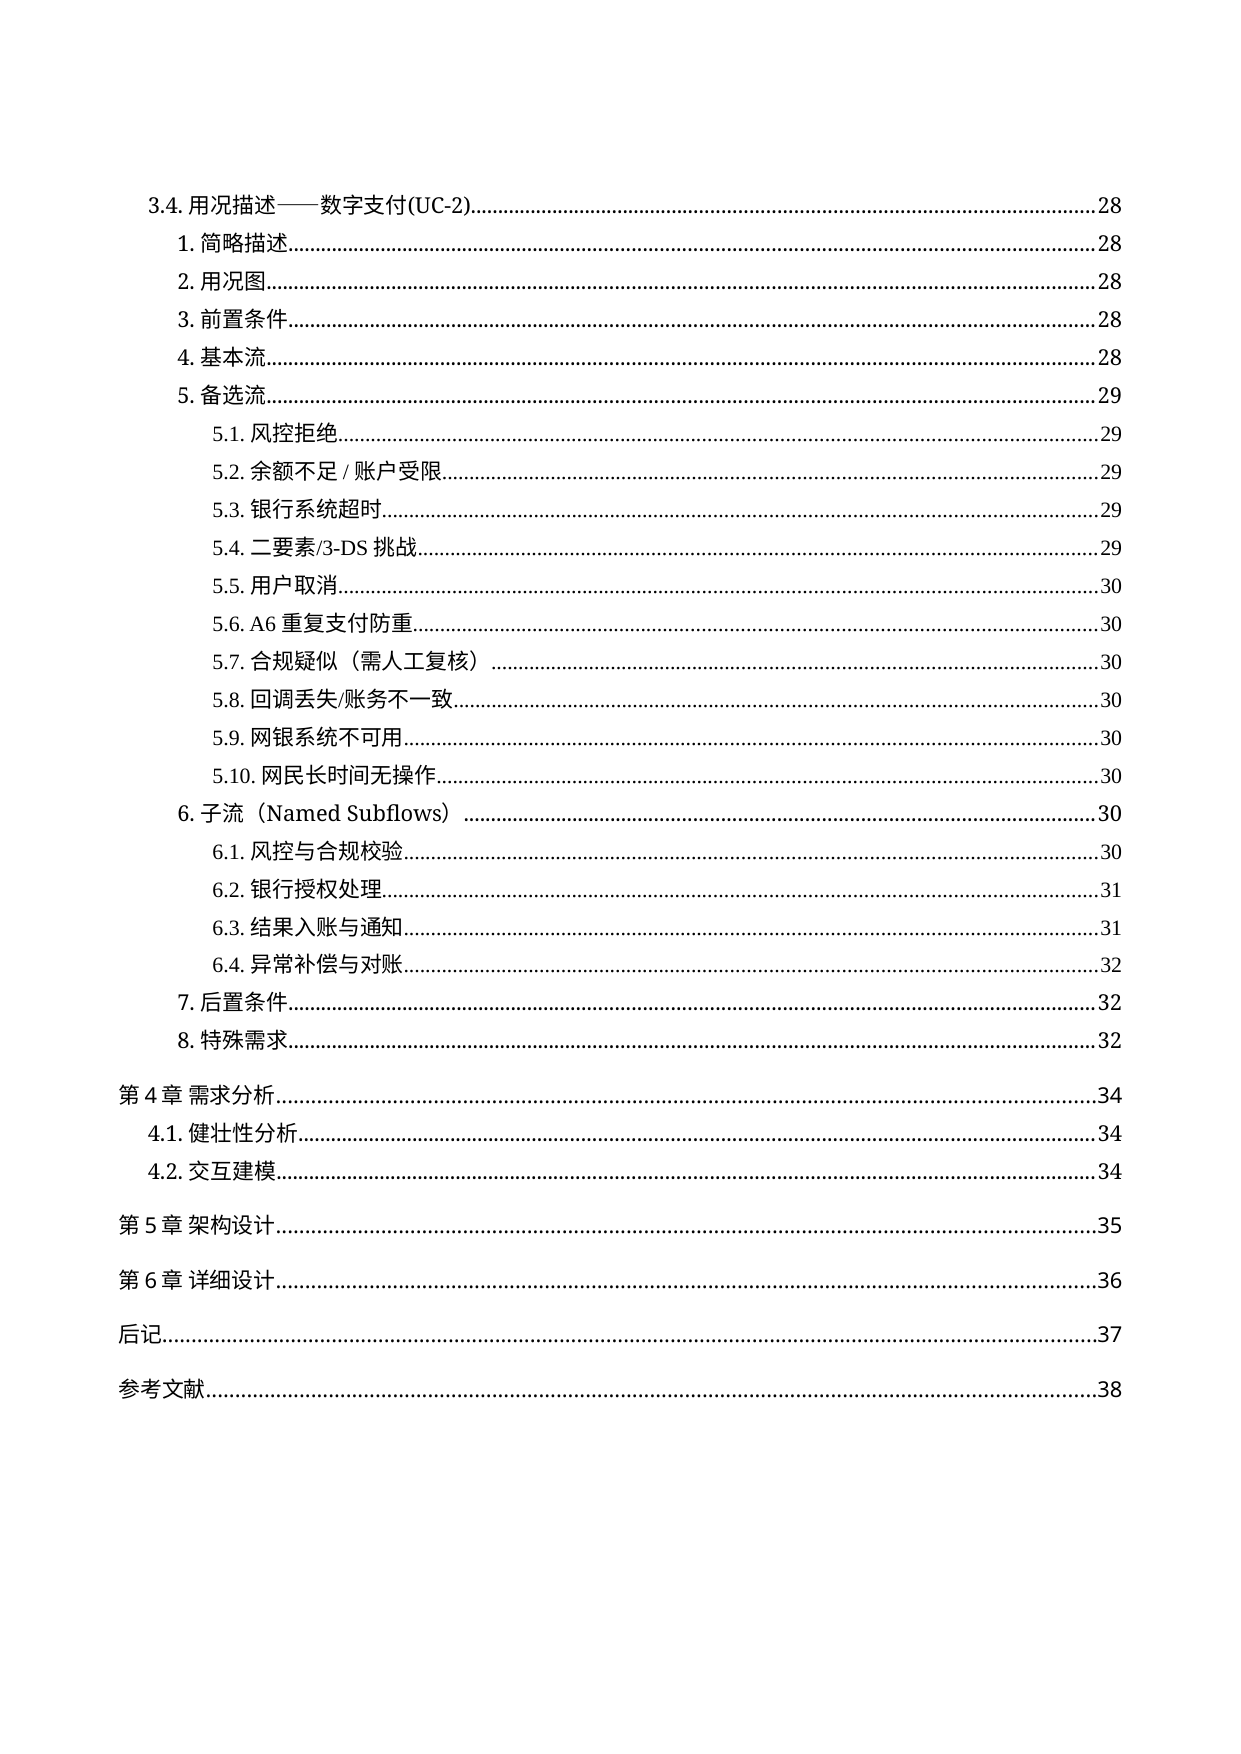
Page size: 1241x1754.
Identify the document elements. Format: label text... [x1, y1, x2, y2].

text 5.4. 二要素/3-DS 挑战 29 [207, 530, 1122, 562]
text 8. 特殊需求 32 [177, 1023, 1122, 1055]
text 6.2. 银行授权处理 31 [207, 872, 1122, 903]
text 6.4. 异常补偿与对账 32 [207, 947, 1122, 979]
text 6. 子流（Named Subflows） 30 [177, 796, 1122, 827]
text 5.1. 风控拒绝 29 [207, 416, 1122, 448]
text 后记 37 [118, 1317, 1122, 1349]
text 1. 简略描述 28 [177, 226, 1122, 257]
text 5.5. 用户取消 30 [207, 568, 1122, 600]
text 4.2. 交互建模 34 [148, 1154, 1122, 1186]
text 参考文献 38 [118, 1372, 1122, 1403]
text 4.1. 健壮性分析 34 [148, 1116, 1122, 1148]
text 第6章 详细设计 36 [118, 1263, 1122, 1294]
text 4. 基本流 28 [177, 340, 1122, 372]
text 3.4. 用况描述——数字支付(UC-2) 28 [148, 188, 1122, 219]
text 第4章 需求分析 34 [118, 1078, 1122, 1109]
text 5.10. 网民长时间无操作 30 [207, 758, 1122, 789]
text 5.7. 合规疑似（需人工复核） 30 [207, 644, 1122, 676]
text 第5章 架构设计 35 [118, 1208, 1122, 1240]
text 3. 前置条件 28 [177, 302, 1122, 334]
text 5.3. 银行系统超时 29 [207, 492, 1122, 524]
text 2. 用况图 28 [177, 264, 1122, 296]
text 5.6. A6 重复支付防重 30 [207, 606, 1122, 638]
text 5. 备选流 29 [177, 378, 1122, 410]
text 6.1. 风控与合规校验 30 [207, 834, 1122, 865]
text 7. 后置条件 32 [177, 985, 1122, 1017]
text 6.3. 结果入账与通知 31 [207, 909, 1122, 941]
text 5.9. 网银系统不可用 30 [207, 720, 1122, 751]
text 5.2. 余额不足 / 账户受限 29 [207, 454, 1122, 486]
text 5.8. 回调丢失/账务不一致 30 [207, 682, 1122, 713]
